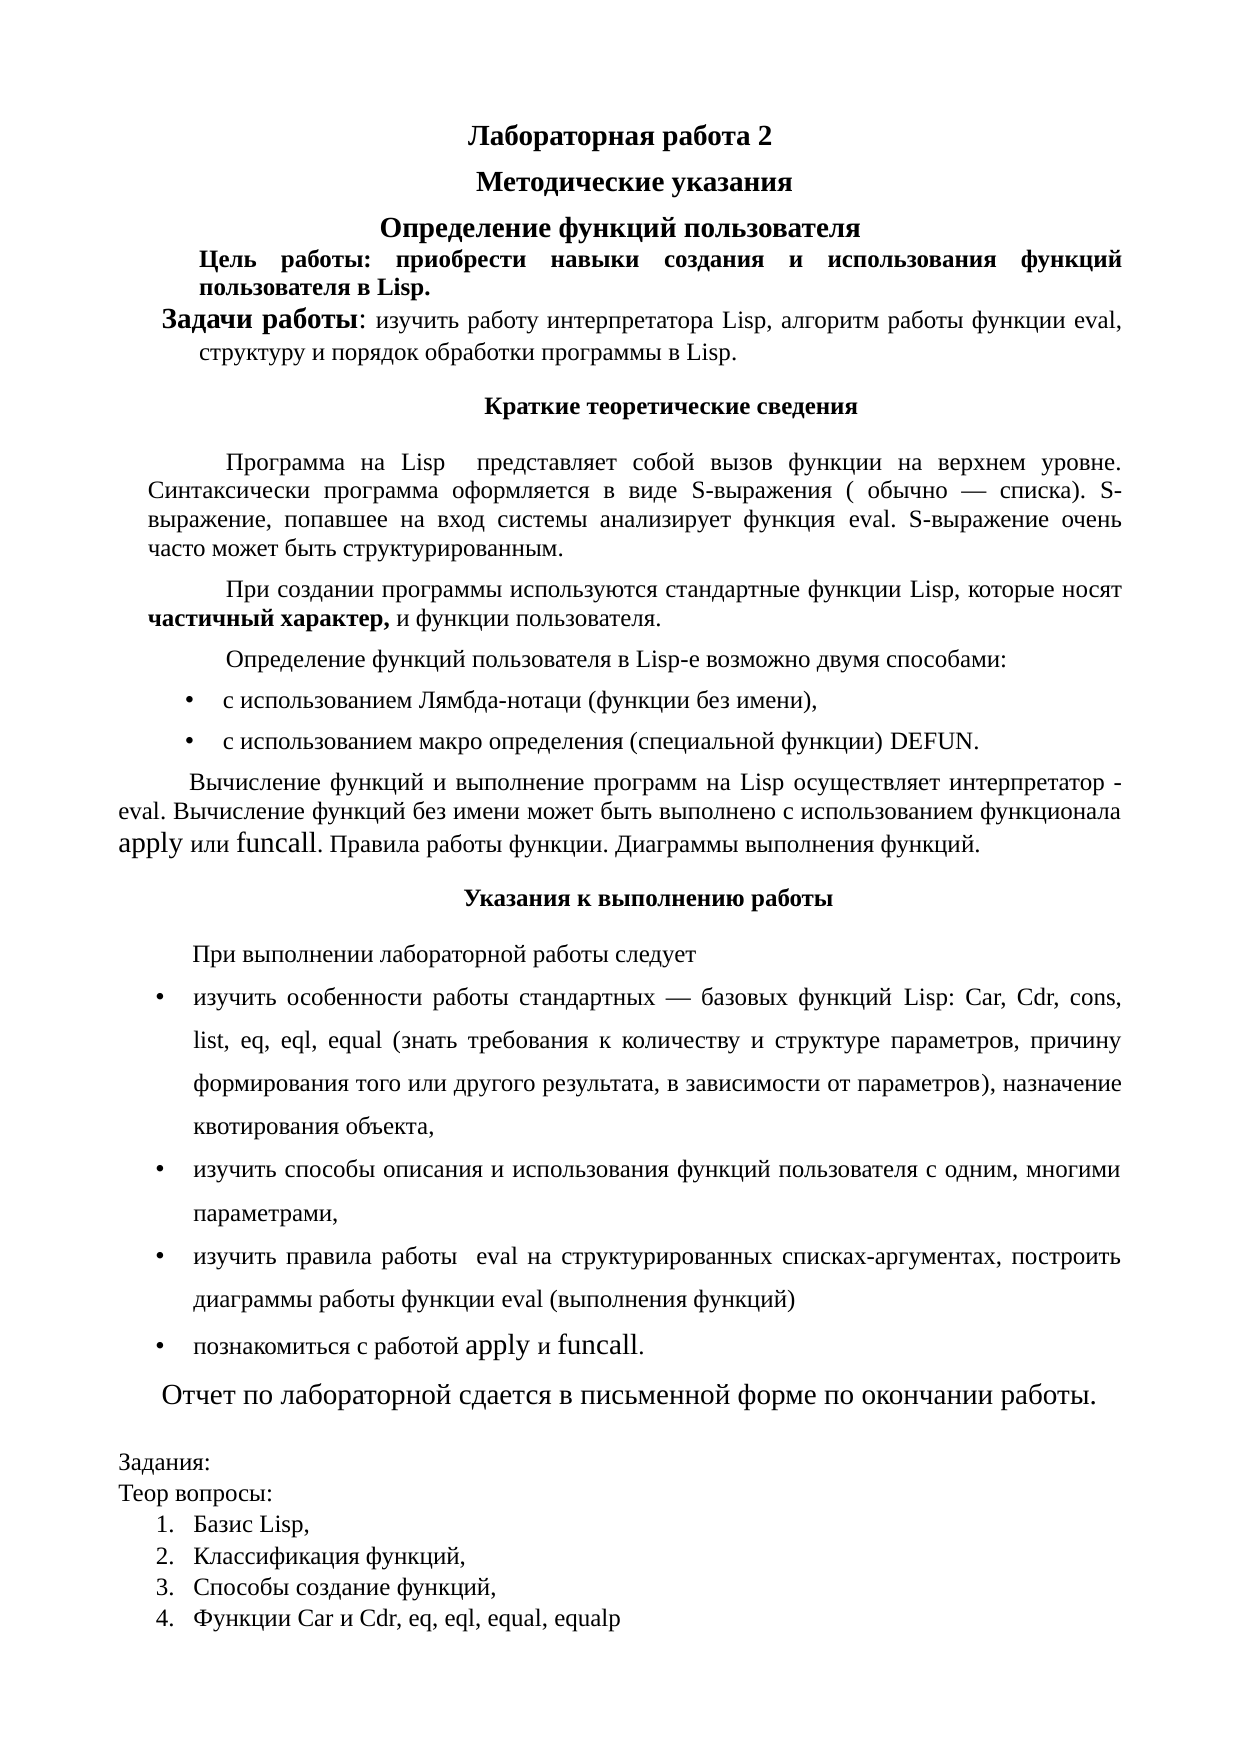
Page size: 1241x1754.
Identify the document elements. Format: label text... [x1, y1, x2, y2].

text Лабораторная работа 2 [118, 118, 1122, 152]
text Программа на Lisp представляет собой вызов функции на верхнем уровне. Синтаксически программа оформляется в виде S-выражения ( обычно — списка). S-выражение, попавшее на вход системы анализирует функция eval. S-выражение очень часто может быть структурированным. [148, 447, 1122, 562]
text Отчет по лабораторной сдается в письменной форме по окончании работы. [161, 1377, 1122, 1411]
text При создании программы используются стандартные функции Lisp, которые носят частичный характер, и функции пользователя. [148, 574, 1122, 632]
text Определение функций пользователя [118, 210, 1122, 244]
text Задания: [118, 1444, 1122, 1476]
list с использованием Лямбда-нотаци (функции без имени), [185, 685, 1122, 714]
list изучить правила работы eval на структурированных списках-аргументах, построить диаграммы работы функции eval (выполнения функций) [156, 1241, 1122, 1313]
list изучить особенности работы стандартных — базовых функций Lisp: Car, Cdr, cons, list, eq, eql, equal (знать требования к количеству и структуре параметров, причину формирования того или другого результата, в зависимости от параметров), назначение квотирования объекта, [156, 982, 1122, 1140]
list Классификация функций, [156, 1538, 1122, 1569]
list Функции Car и Cdr, eq, eql, equal, equalp [156, 1601, 1122, 1632]
text Определение функций пользователя в Lisp-е возможно двумя способами: [148, 644, 1122, 673]
text При выполнении лабораторной работы следует [118, 939, 1122, 968]
list Способы создание функций, [156, 1569, 1122, 1601]
text Вычисление функций и выполнение программ на Lisp осуществляет интерпретатор - eval. Вычисление функций без имени может быть выполнено с использованием функционала apply или funcall. Правила работы функции. Диаграммы выполнения функций. [118, 767, 1122, 858]
text Краткие теоретические сведения [118, 391, 1168, 420]
list изучить способы описания и использования функций пользователя с одним, многими параметрами, [156, 1154, 1122, 1226]
text Цель работы: приобрести навыки создания и использования функций пользователя в Lisp. [199, 244, 1122, 301]
subtitle Методические указания [44, 164, 1168, 198]
text Задачи работы: изучить работу интерпретатора Lisp, алгоритм работы функции eval, структуру и порядок обработки программы в Lisp. [161, 301, 1122, 366]
text Указания к выполнению работы [118, 883, 1122, 912]
text Теор вопросы: [118, 1476, 1122, 1507]
list Базис Lisp, [156, 1507, 1122, 1538]
list с использованием макро определения (специальной функции) DEFUN. [185, 726, 1122, 755]
list познакомиться с работой apply и funcall. [156, 1327, 1122, 1361]
